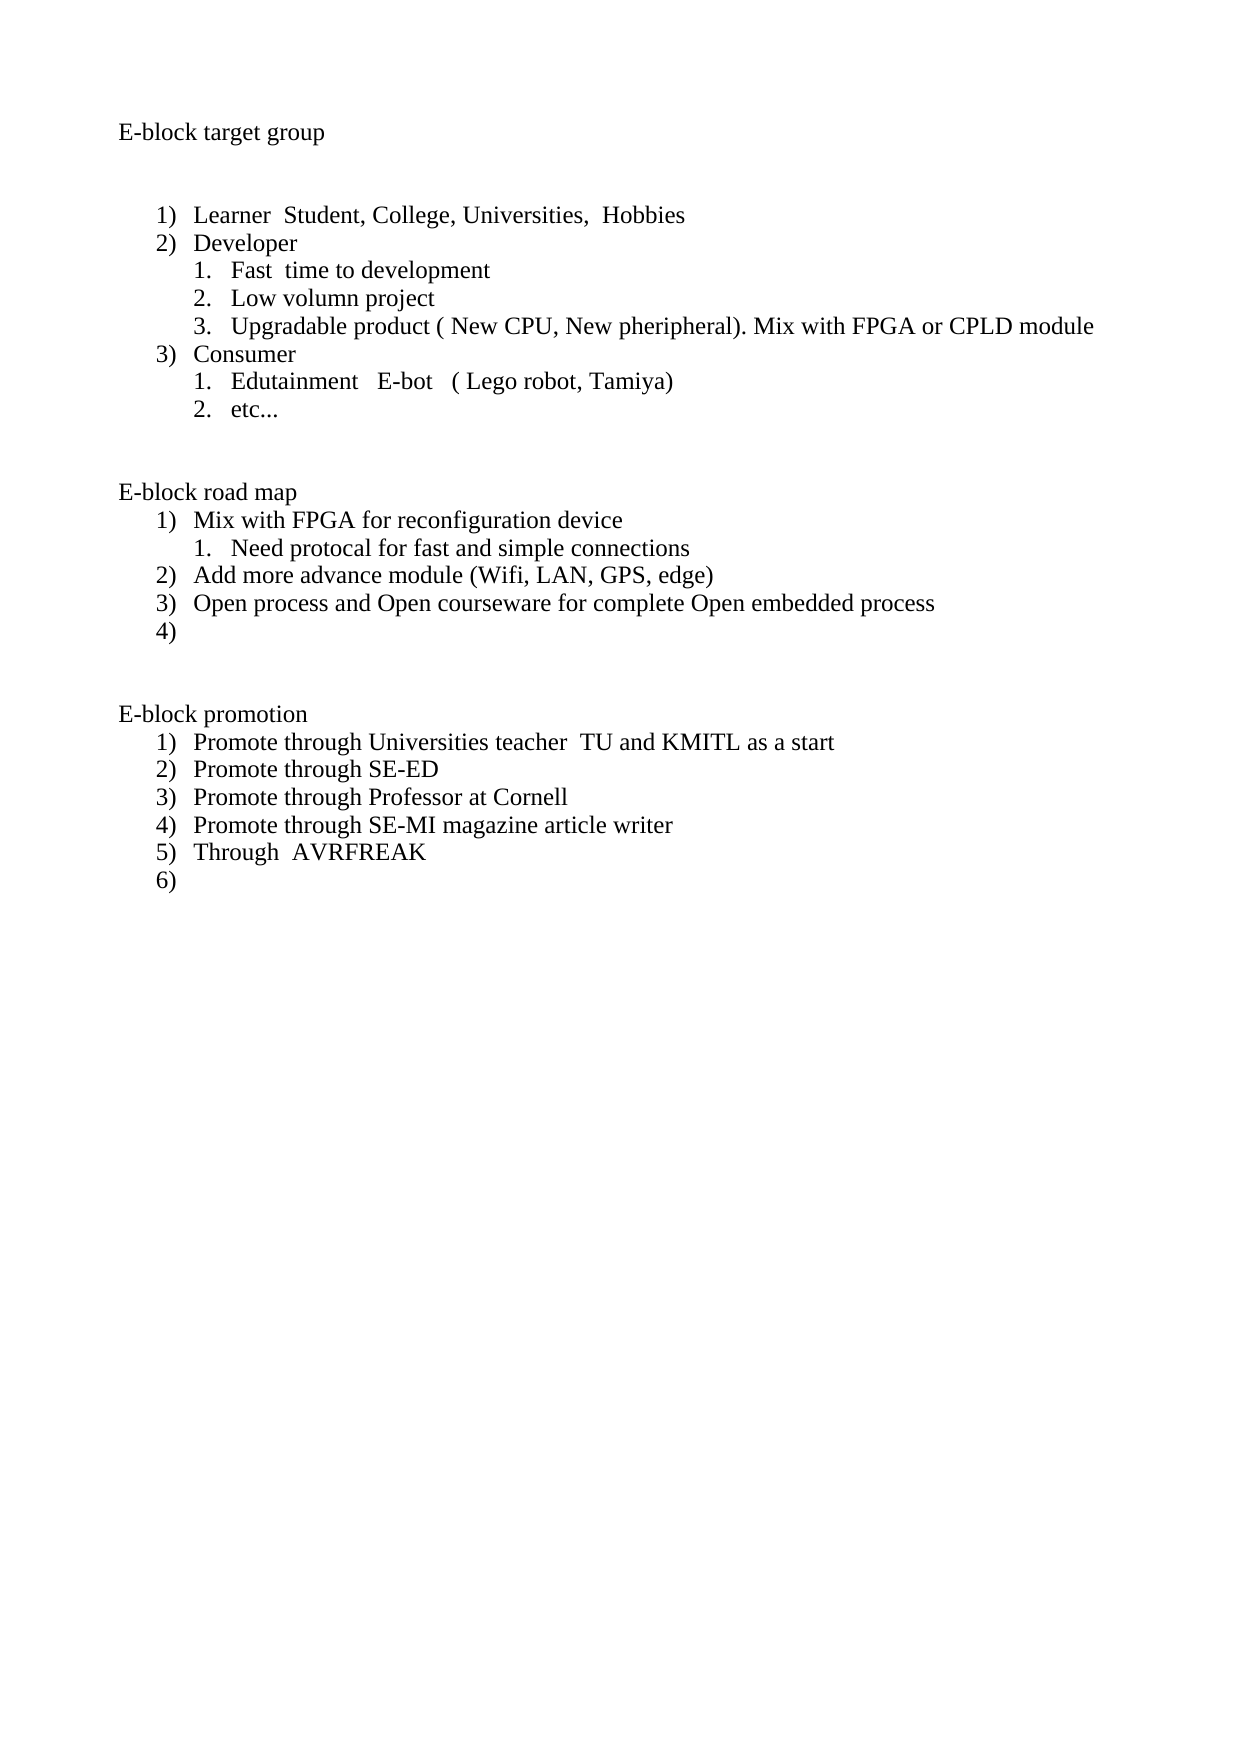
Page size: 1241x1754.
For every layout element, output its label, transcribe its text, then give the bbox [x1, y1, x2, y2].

list Add more advance module (Wifi, LAN, GPS, edge) [156, 561, 1122, 589]
list Promote through Universities teacher TU and KMITL as a start [156, 728, 1122, 755]
list Upgradable product ( New CPU, New pheripheral). Mix with FPGA or CPLD module [193, 312, 1122, 340]
text E-block promotion [118, 700, 1122, 728]
list Fast time to development [193, 257, 1122, 284]
list Consumer [156, 340, 1122, 367]
list Learner Student, College, Universities, Hobbies [156, 201, 1122, 229]
list Promote through SE-MI magazine article writer [156, 811, 1122, 838]
list Need protocal for fast and simple connections [193, 534, 1122, 561]
list Through AVRFREAK [156, 838, 1122, 866]
list Promote through SE-ED [156, 755, 1122, 783]
text E-block road map [118, 478, 1122, 506]
list Open process and Open courseware for complete Open embedded process [156, 589, 1122, 617]
list Promote through Professor at Cornell [156, 783, 1122, 811]
list Low volumn project [193, 284, 1122, 312]
text E-block target group [118, 118, 1122, 146]
list Mix with FPGA for reconfiguration device [156, 506, 1122, 534]
list Edutainment E-bot ( Lego robot, Tamiya) [193, 367, 1122, 395]
list Developer [156, 229, 1122, 257]
list etc... [193, 395, 1122, 423]
